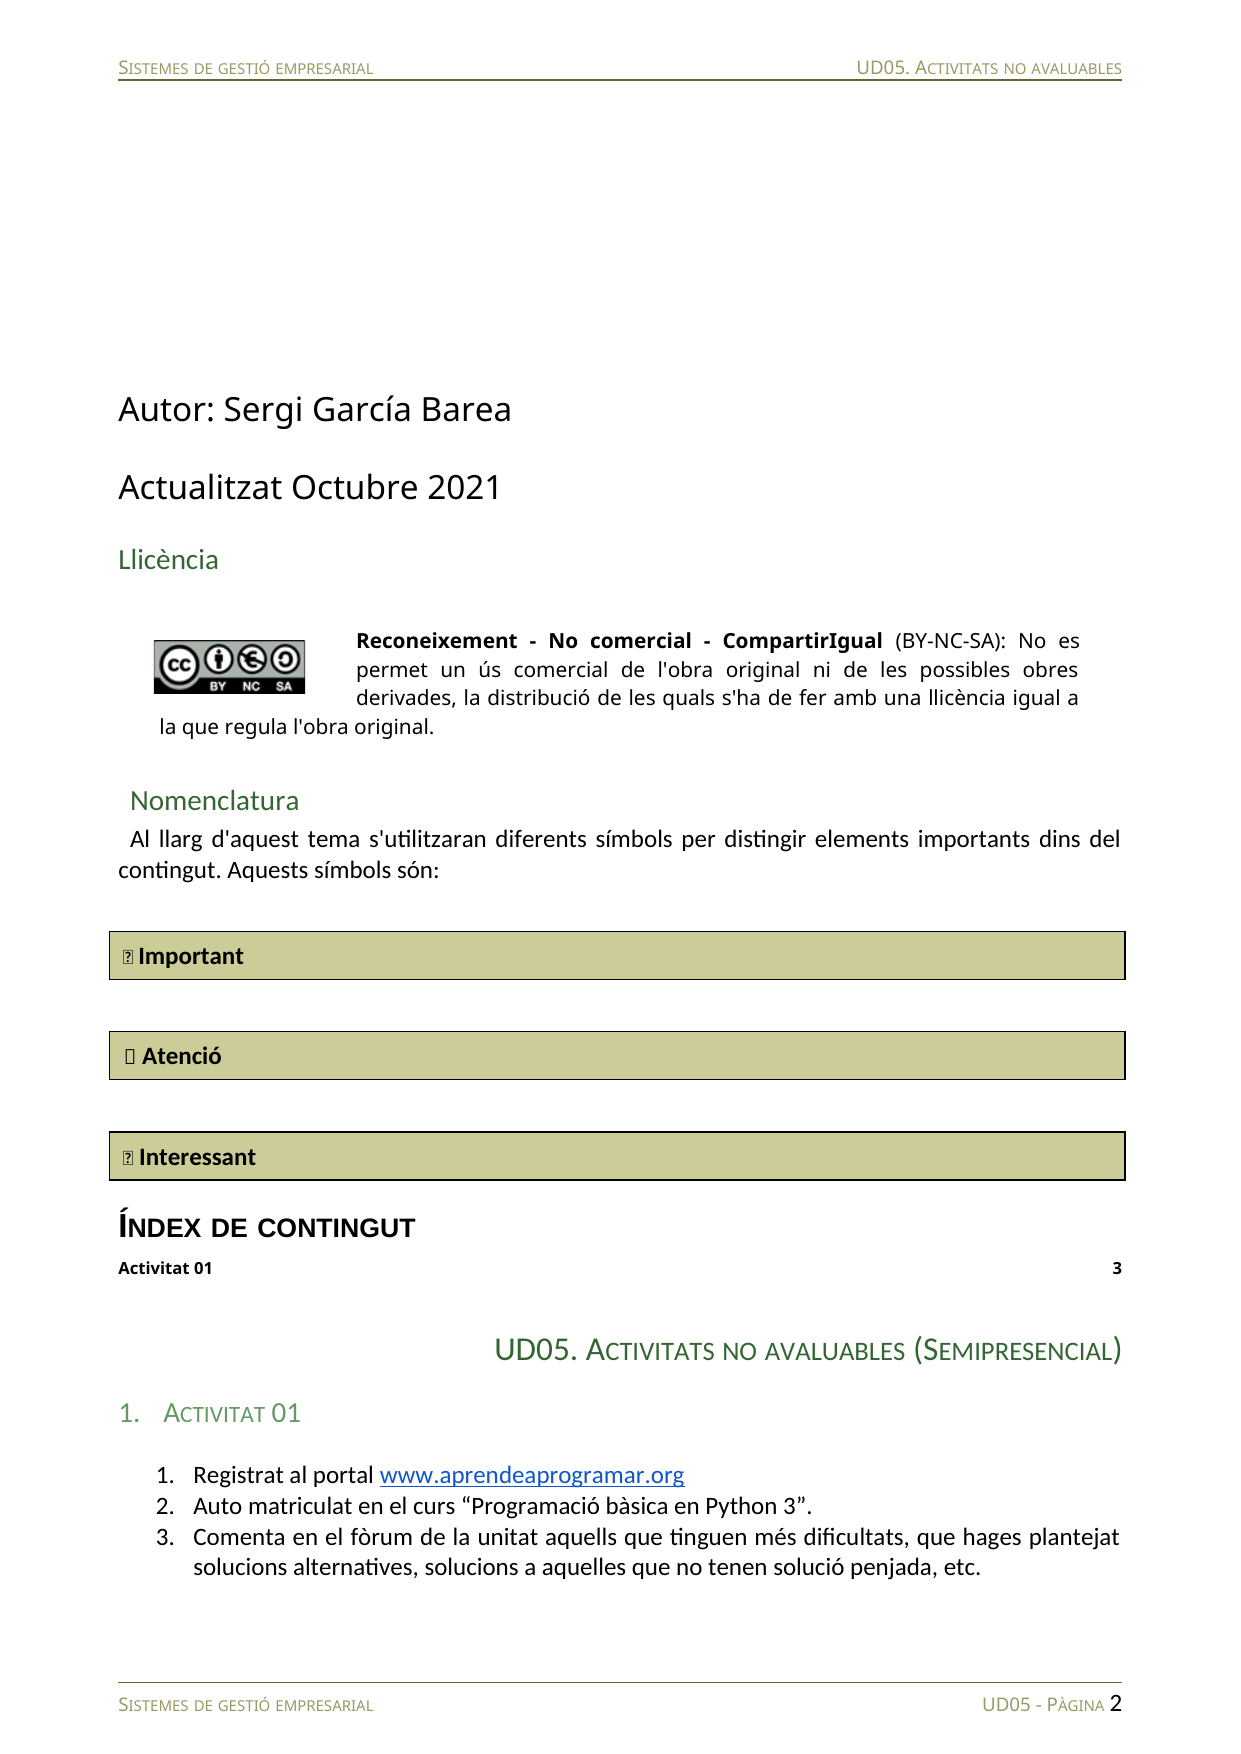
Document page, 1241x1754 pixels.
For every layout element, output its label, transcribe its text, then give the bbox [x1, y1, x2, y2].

text UD05. Activitats no avaluables (Semipresencial) [118, 1328, 1122, 1369]
subtitle Activitat 01 [118, 1394, 1122, 1429]
text ❕ Atenció [110, 1032, 1124, 1079]
list Auto matriculat en el curs “Programació bàsica en Python 3”. [156, 1490, 1122, 1521]
text Activitat 01 3 [118, 1257, 1122, 1279]
text Reconeixement - No comercial - CompartirIgual (BY-NC-SA): No es permet un ús comercial de l'obra original ni de les possibles obres derivades, la distribució de les quals s'ha de fer amb una llicència igual a la que regula l'obra original. [159, 626, 1080, 740]
list Comenta en el fòrum de la unitat aquells que tinguen més dificultats, que hages plantejat solucions alternatives, solucions a aquelles que no tenen solució penjada, etc. [156, 1521, 1122, 1582]
list Registrat al portal www.aprendeaprogramar.org [156, 1459, 1122, 1490]
text 📖 Important [110, 932, 1124, 979]
text Llicència [118, 541, 1122, 577]
picture [153, 640, 306, 694]
text Nomenclatura [118, 782, 1122, 817]
text Autor: Sergi García Barea [118, 386, 1122, 431]
text 💬 Interessant [110, 1133, 1124, 1179]
text Actualitzat Octubre 2021 [118, 463, 1122, 509]
text Índex de contingut [118, 1206, 1122, 1244]
text Al llarg d'aquest tema s'utilitzaran diferents símbols per distingir elements importants dins del contingut. Aquests símbols són: [118, 824, 1122, 885]
